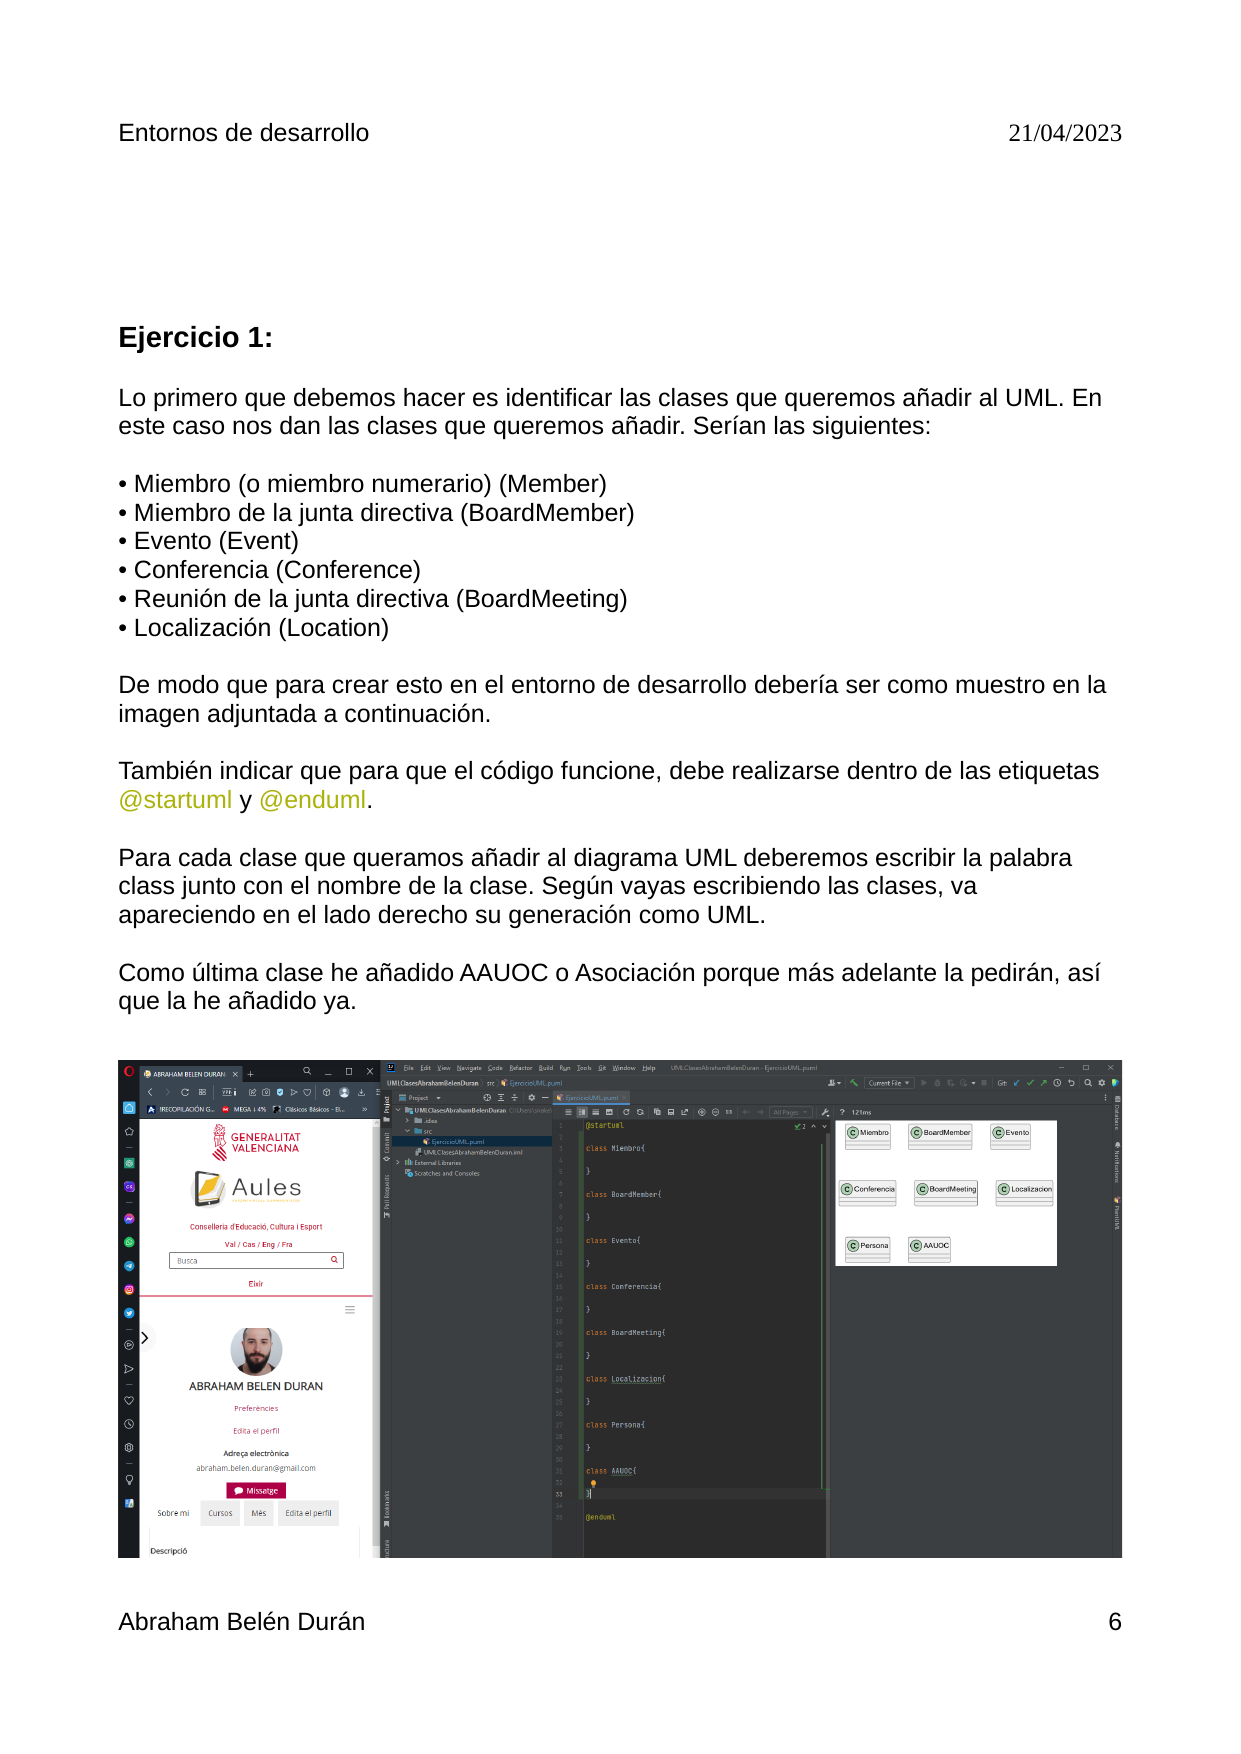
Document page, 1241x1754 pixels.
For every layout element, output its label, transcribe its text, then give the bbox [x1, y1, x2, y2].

text Para cada clase que queramos añadir al diagrama UML deberemos escribir la palabra class junto con el nombre de la clase. Según vayas escribiendo las clases, va apareciendo en el lado derecho su generación como UML. [118, 842, 1122, 929]
text • Miembro de la junta directiva (BoardMember) [118, 497, 1122, 526]
text Lo primero que debemos hacer es identificar las clases que queremos añadir al UML. En este caso nos dan las clases que queremos añadir. Serían las siguientes: [118, 382, 1122, 440]
text Ejercicio 1: [118, 320, 1122, 354]
picture [118, 1060, 1123, 1558]
text De modo que para crear esto en el entorno de desarrollo debería ser como muestro en la imagen adjuntada a continuación. [118, 670, 1122, 727]
text • Evento (Event) [118, 526, 1122, 555]
text Como última clase he añadido AAUOC o Asociación porque más adelante la pedirán, así que la he añadido ya. [118, 957, 1122, 1015]
text • Localización (Location) [118, 612, 1122, 641]
text También indicar que para que el código funcione, debe realizarse dentro de las etiquetas @startuml y @enduml. [118, 756, 1122, 814]
text • Conferencia (Conference) [118, 555, 1122, 584]
text • Miembro (o miembro numerario) (Member) [118, 469, 1122, 497]
text • Reunión de la junta directiva (BoardMeeting) [118, 584, 1122, 612]
